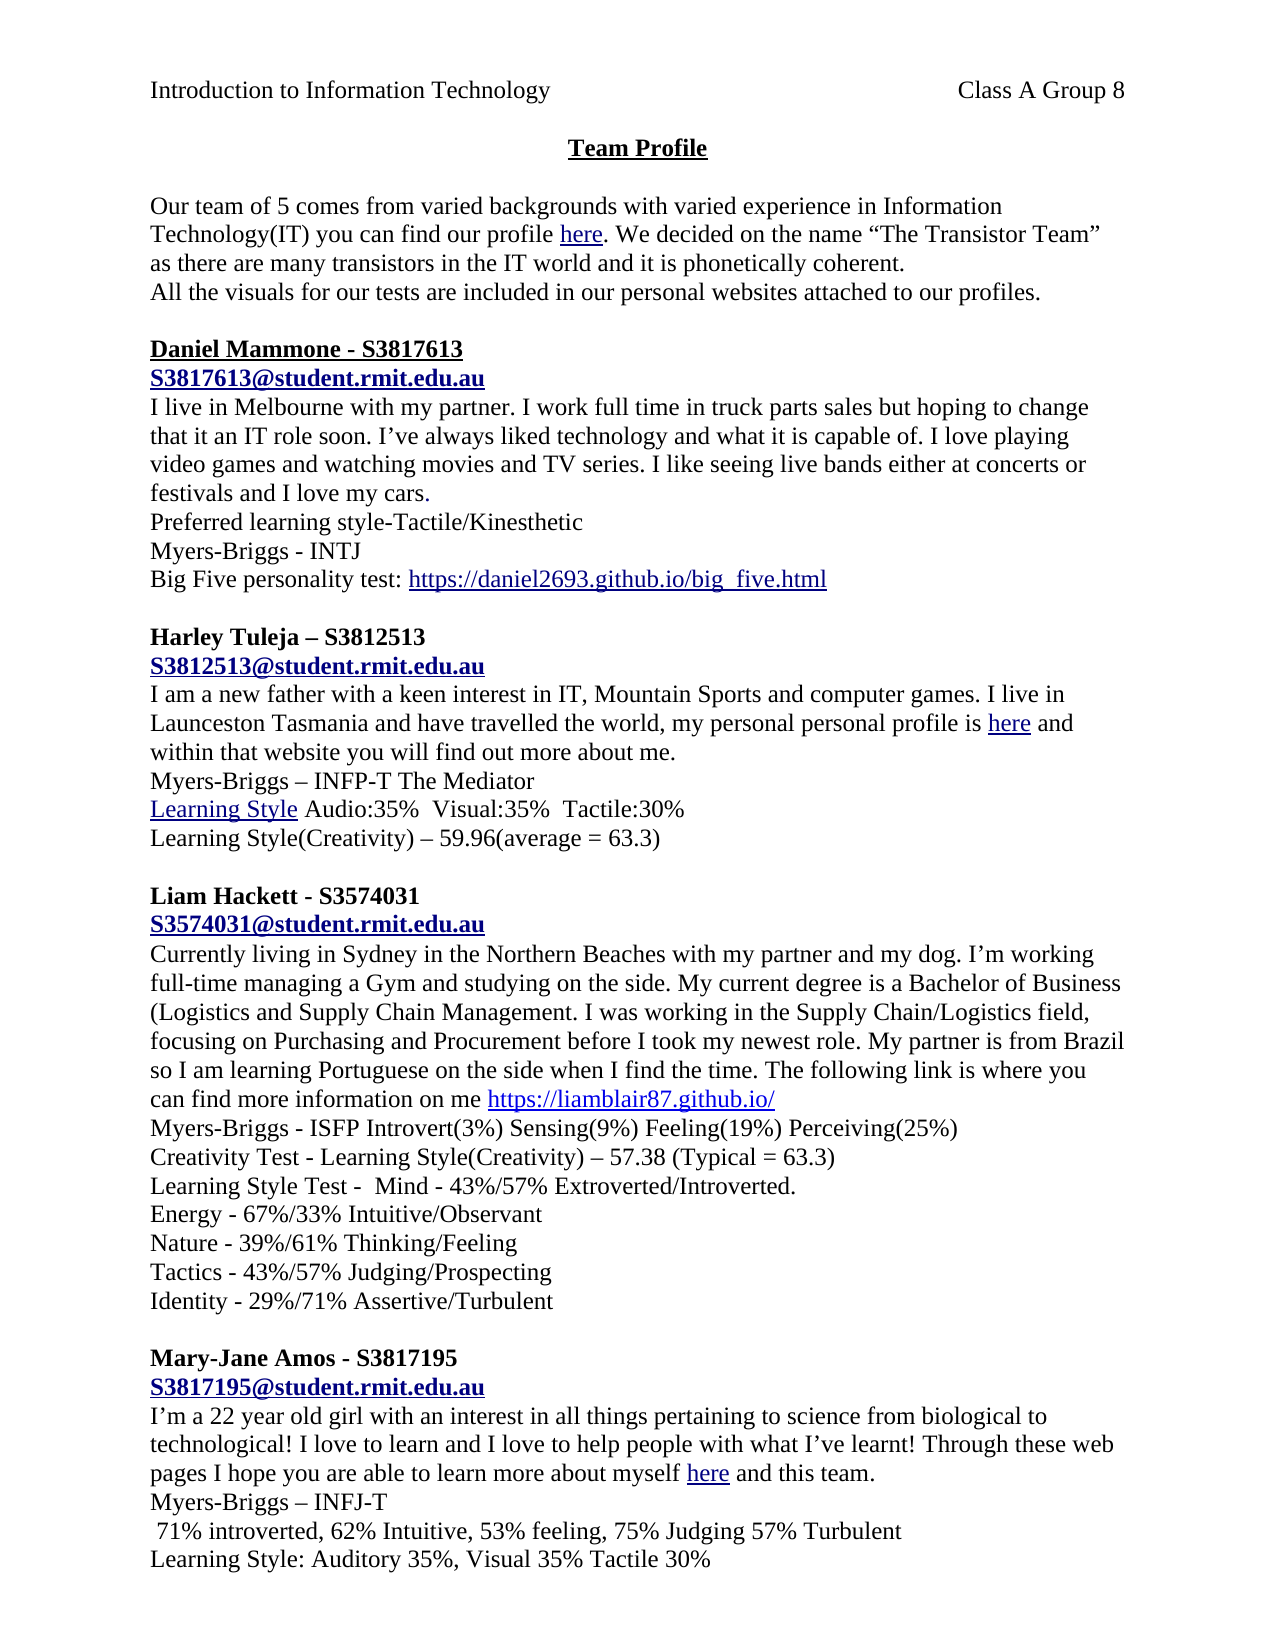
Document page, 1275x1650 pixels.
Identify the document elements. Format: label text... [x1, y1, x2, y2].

text Learning Style Test - Mind - 43%/57% Extroverted/Introverted. [150, 1171, 1125, 1199]
text Liam Hackett - S3574031 [150, 881, 1125, 909]
text Creativity Test - Learning Style(Creativity) – 57.38 (Typical = 63.3) [150, 1142, 1125, 1171]
text Energy - 67%/33% Intuitive/Observant [150, 1199, 1125, 1228]
text I live in Melbourne with my partner. I work full time in truck parts sales but hoping to change that it an IT role soon. I’ve always liked technology and what it is capable of. I love playing video games and watching movies and TV series. I like seeing live bands either at concerts or festivals and I love my cars. [150, 392, 1125, 507]
text Learning Style(Creativity) – 59.96(average = 63.3) [150, 823, 1125, 852]
text S3817195@student.rmit.edu.au [150, 1372, 1125, 1401]
text Myers-Briggs - ISFP Introvert(3%) Sensing(9%) Feeling(19%) Perceiving(25%) [150, 1113, 1125, 1142]
text Daniel Mammone - S3817613 [150, 334, 1125, 363]
text Team Profile [150, 133, 1125, 162]
text Our team of 5 comes from varied backgrounds with varied experience in Information Technology(IT) you can find our profile here. We decided on the name “The Transistor Team” as there are many transistors in the IT world and it is phonetically coherent. [150, 191, 1125, 277]
text Mary-Jane Amos - S3817195 [150, 1343, 1125, 1372]
text Harley Tuleja – S3812513 [150, 622, 1125, 651]
text Myers-Briggs – INFP-T The Mediator [150, 766, 1125, 794]
text 71% introverted, 62% Intuitive, 53% feeling, 75% Judging 57% Turbulent [150, 1516, 1125, 1544]
text Learning Style: Auditory 35%, Visual 35% Tactile 30% [150, 1544, 1125, 1573]
text S3574031@student.rmit.edu.au [150, 909, 1125, 938]
text Tactics - 43%/57% Judging/Prospecting [150, 1257, 1125, 1286]
text Big Five personality test: https://daniel2693.github.io/big_five.html [150, 564, 1125, 593]
text I am a new father with a keen interest in IT, Mountain Sports and computer games. I live in Launceston Tasmania and have travelled the world, my personal personal profile is here and within that website you will find out more about me. [150, 679, 1125, 766]
text I’m a 22 year old girl with an interest in all things pertaining to science from biological to technological! I love to learn and I love to help people with what I’ve learnt! Through these web pages I hope you are able to learn more about myself here and this team. [150, 1401, 1125, 1487]
text Myers-Briggs - INTJ [150, 536, 1125, 564]
text All the visuals for our tests are included in our personal websites attached to our profiles. [150, 277, 1125, 306]
text Nature - 39%/61% Thinking/Feeling [150, 1228, 1125, 1257]
text S3817613@student.rmit.edu.au [150, 363, 1125, 392]
text Preferred learning style-Tactile/Kinesthetic [150, 507, 1125, 536]
text S3812513@student.rmit.edu.au [150, 651, 1125, 679]
text Learning Style Audio:35% Visual:35% Tactile:30% [150, 794, 1125, 823]
text Currently living in Sydney in the Northern Beaches with my partner and my dog. I’m working full-time managing a Gym and studying on the side. My current degree is a Bachelor of Business (Logistics and Supply Chain Management. I was working in the Supply Chain/Logistics field, focusing on Purchasing and Procurement before I took my newest role. My partner is from Brazil so I am learning Portuguese on the side when I find the time. The following link is where you can find more information on me https://liamblair87.github.io/ [150, 938, 1125, 1113]
text Identity - 29%/71% Assertive/Turbulent [150, 1286, 1125, 1314]
text Myers-Briggs – INFJ-T [150, 1487, 1125, 1516]
